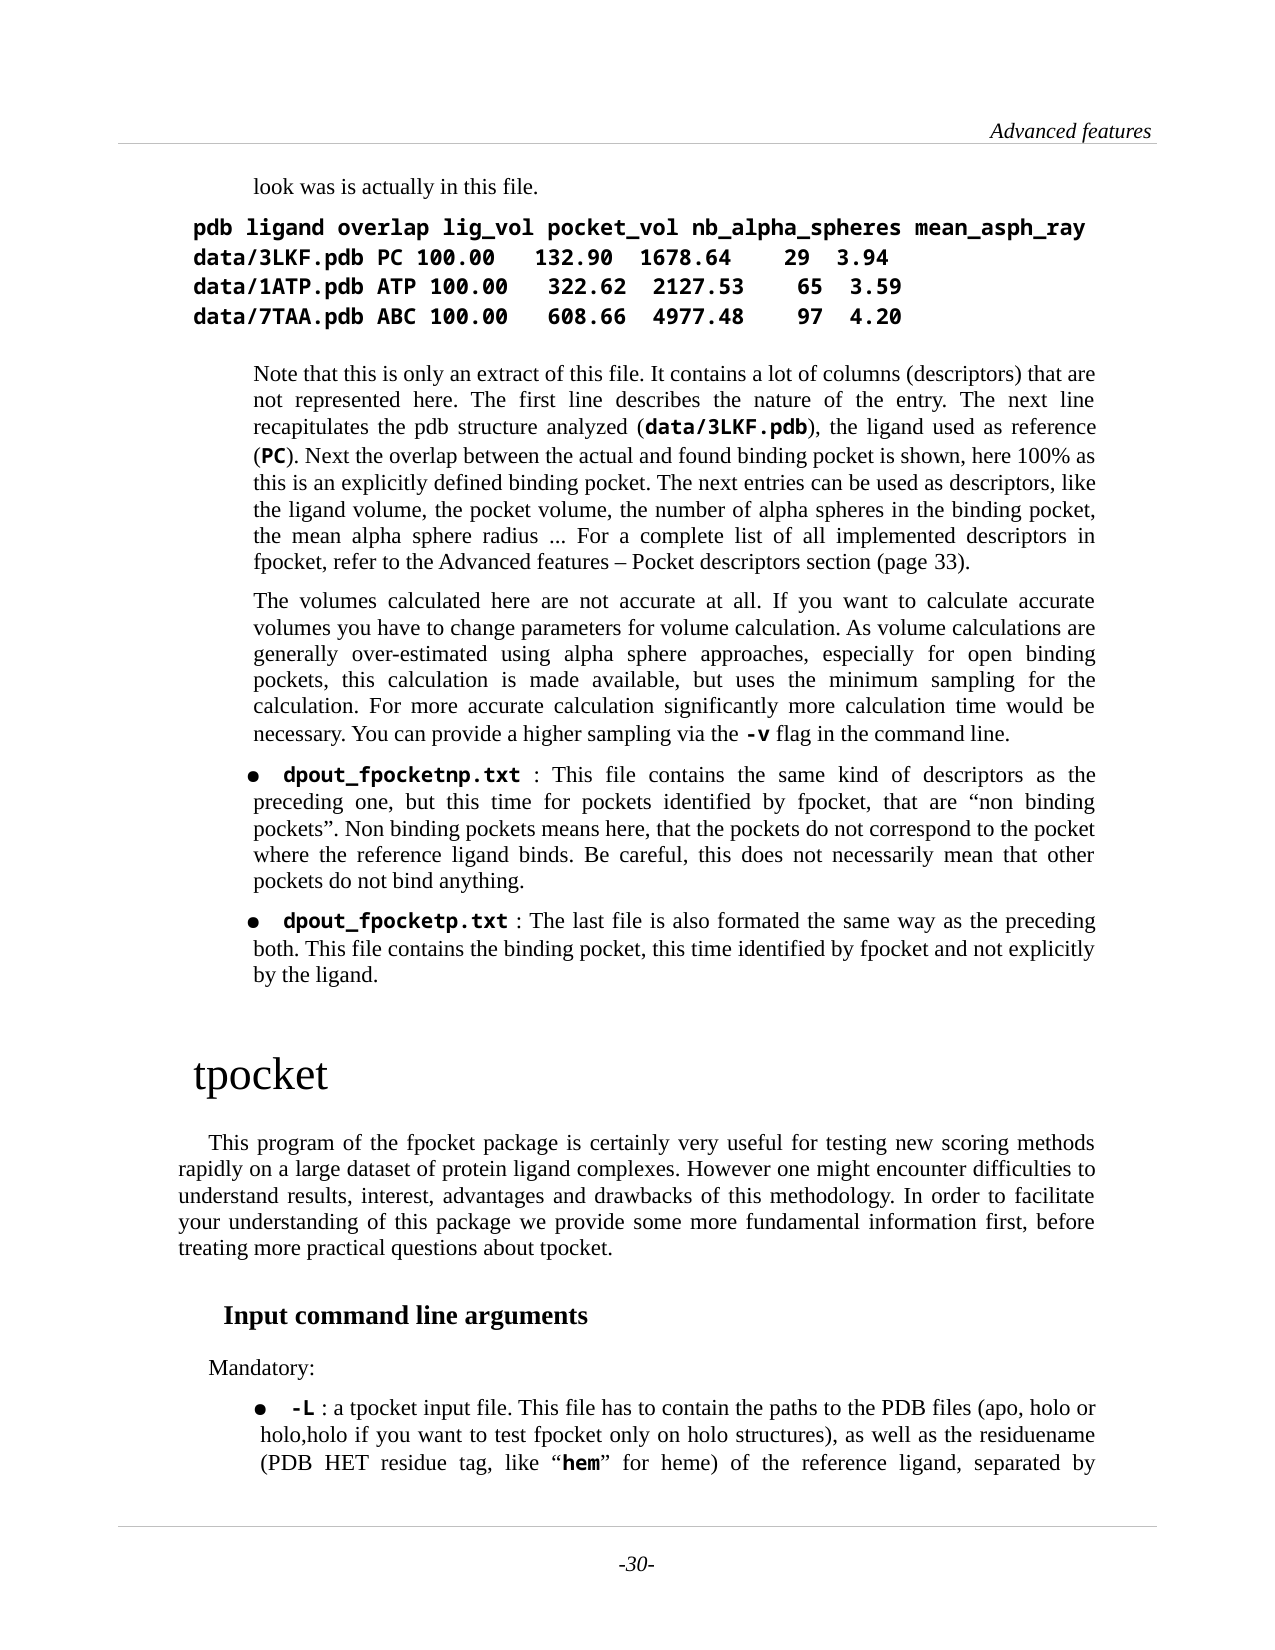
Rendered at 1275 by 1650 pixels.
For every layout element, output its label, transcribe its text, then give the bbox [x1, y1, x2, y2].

list -L : a tpocket input file. This file has to contain the paths to the PDB files (apo, holo or holo,holo if you want to test fpocket only on holo structures), as well as the residuename (PDB HET residue tag, like “hem” for heme) of the reference ligand, separated by [223, 1393, 1097, 1476]
list dpout_fpocketnp.txt : This file contains the same kind of descriptors as the preceding one, but this time for pockets identified by fpocket, that are “non binding pockets”. Non binding pockets means here, that the pockets do not correspond to the pocket where the reference ligand binds. Be careful, this does not necessarily mean that other pockets do not bind anything. [216, 760, 1097, 894]
list data/1ATP.pdb ATP 100.00 322.62 2127.53 65 3.59 [156, 271, 1157, 301]
list data/7TAA.pdb ABC 100.00 608.66 4977.48 97 4.20 [156, 301, 1157, 331]
list data/3LKF.pdb PC 100.00 132.90 1678.64 29 3.94 [156, 242, 1157, 271]
list pdb ligand overlap lig_vol pocket_vol nb_alpha_spheres mean_asph_ray [156, 212, 1157, 242]
subtitle tpocket [193, 1046, 1157, 1099]
text Mandatory: [178, 1354, 1097, 1380]
list The volumes calculated here are not accurate at all. If you want to calculate accurate volumes you have to change parameters for volume calculation. As volume calculations are generally over-estimated using alpha sphere approaches, especially for open binding pockets, this calculation is made available, but uses the minimum sampling for the calculation. For more accurate calculation significantly more calculation time would be necessary. You can provide a higher sampling via the -v flag in the command line. [216, 587, 1097, 747]
list Note that this is only an extract of this file. It contains a lot of columns (descriptors) that are not represented here. The first line describes the nature of the entry. The next line recapitulates the pdb structure analyzed (data/3LKF.pdb), the ligand used as reference (PC). Next the overlap between the actual and found binding pocket is shown, here 100% as this is an explicitly defined binding pocket. The next entries can be used as descriptors, like the ligand volume, the pocket volume, the number of alpha spheres in the binding pocket, the mean alpha sphere radius ... For a complete list of all implemented descriptors in fpocket, refer to the Advanced features – Pocket descriptors section (page 34). [216, 360, 1097, 575]
list dpout_explicitp.txt : This file contains all pocket descriptors implemented in fpocket of the explicitly defined binding pocket. What does this mean, explicitly? In the input you have associated a ligand identification to each PDB file. This ligand is used by fpocket in order to identify the actual binding pocket. If you want to know more about this process, refer to the Advanced features section of dpocket (page 30). Now let us have a look was is actually in this file. [216, 173, 1097, 199]
list dpout_fpocketp.txt : The last file is also formated the same way as the preceding both. This file contains the binding pocket, this time identified by fpocket and not explicitly by the ligand. [216, 906, 1097, 987]
subtitle Input command line arguments [223, 1299, 1157, 1330]
text This program of the fpocket package is certainly very useful for testing new scoring methods rapidly on a large dataset of protein ligand complexes. However one might encounter difficulties to understand results, interest, advantages and drawbacks of this methodology. In order to facilitate your understanding of this package we provide some more fundamental information first, before treating more practical questions about tpocket. [178, 1129, 1097, 1261]
